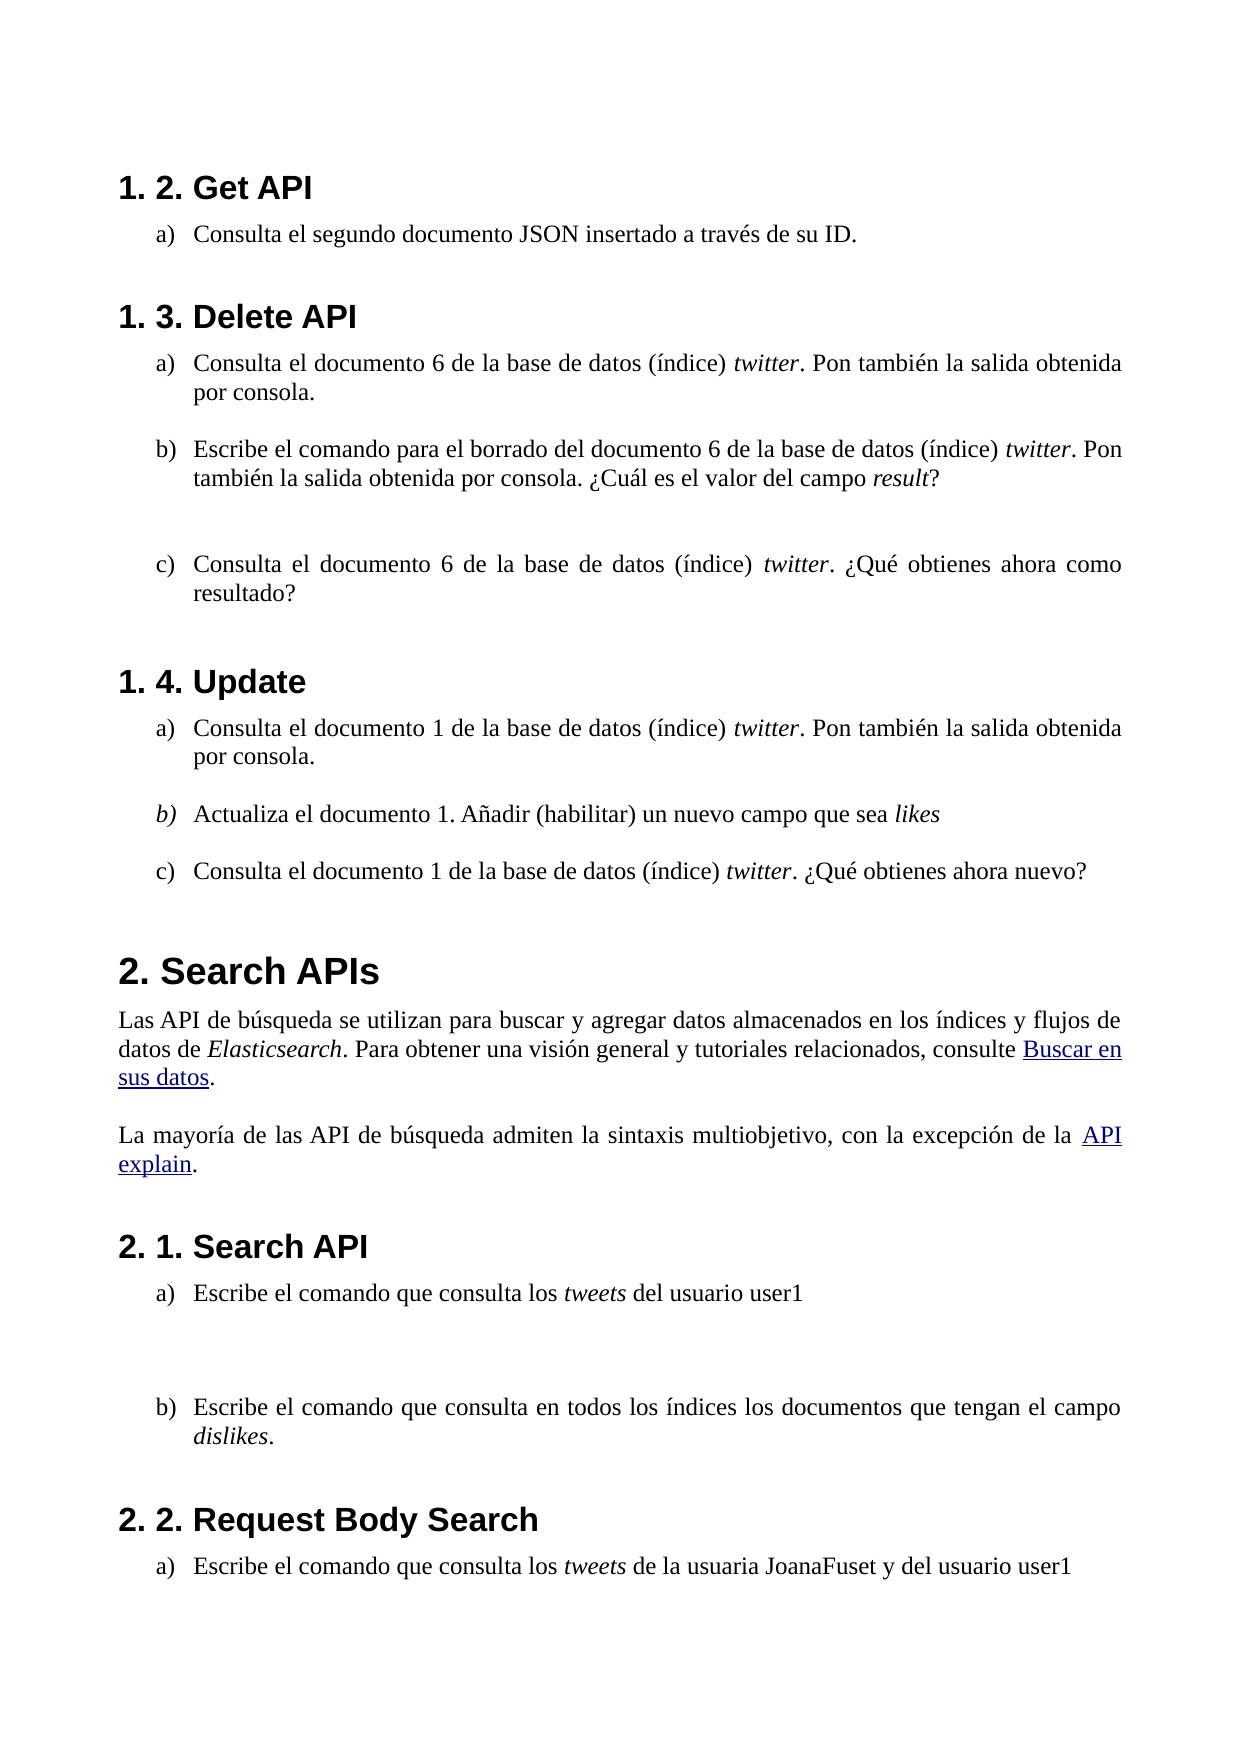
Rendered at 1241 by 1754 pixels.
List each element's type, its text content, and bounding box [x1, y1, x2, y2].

list Consulta el documento 6 de la base de datos (índice) twitter. Pon también la salida obtenida por consola. [156, 348, 1122, 406]
list Actualiza el documento 1. Añadir (habilitar) un nuevo campo que sea likes [156, 799, 1122, 828]
subtitle 2. Search APIs [118, 949, 1122, 992]
subtitle 2. 1. Search API [118, 1227, 1122, 1265]
subtitle 1. 4. Update [118, 662, 1122, 700]
list Escribe el comando que consulta en todos los índices los documentos que tengan el campo dislikes. [156, 1392, 1122, 1450]
subtitle 1. 2. Get API [118, 168, 1122, 206]
list Consulta el documento 1 de la base de datos (índice) twitter. ¿Qué obtienes ahora nuevo? [156, 856, 1122, 885]
list Escribe el comando que consulta los tweets del usuario user1 [156, 1278, 1122, 1307]
subtitle 2. 2. Request Body Search [118, 1499, 1122, 1538]
list Escribe el comando que consulta los tweets de la usuaria JoanaFuset y del usuario user1 [156, 1551, 1122, 1579]
text La mayoría de las API de búsqueda admiten la sintaxis multiobjetivo, con la excepción de la API explain. [118, 1120, 1122, 1177]
text Las API de búsqueda se utilizan para buscar y agregar datos almacenados en los índices y flujos de datos de Elasticsearch. Para obtener una visión general y tutoriales relacionados, consulte Buscar en sus datos. [118, 1005, 1122, 1091]
list Escribe el comando para el borrado del documento 6 de la base de datos (índice) twitter. Pon también la salida obtenida por consola. ¿Cuál es el valor del campo result? [156, 434, 1122, 492]
subtitle 1. 3. Delete API [118, 297, 1122, 336]
list Consulta el documento 6 de la base de datos (índice) twitter. ¿Qué obtienes ahora como resultado? [156, 549, 1122, 607]
list Consulta el segundo documento JSON insertado a través de su ID. [156, 219, 1122, 248]
list Consulta el documento 1 de la base de datos (índice) twitter. Pon también la salida obtenida por consola. [156, 713, 1122, 770]
